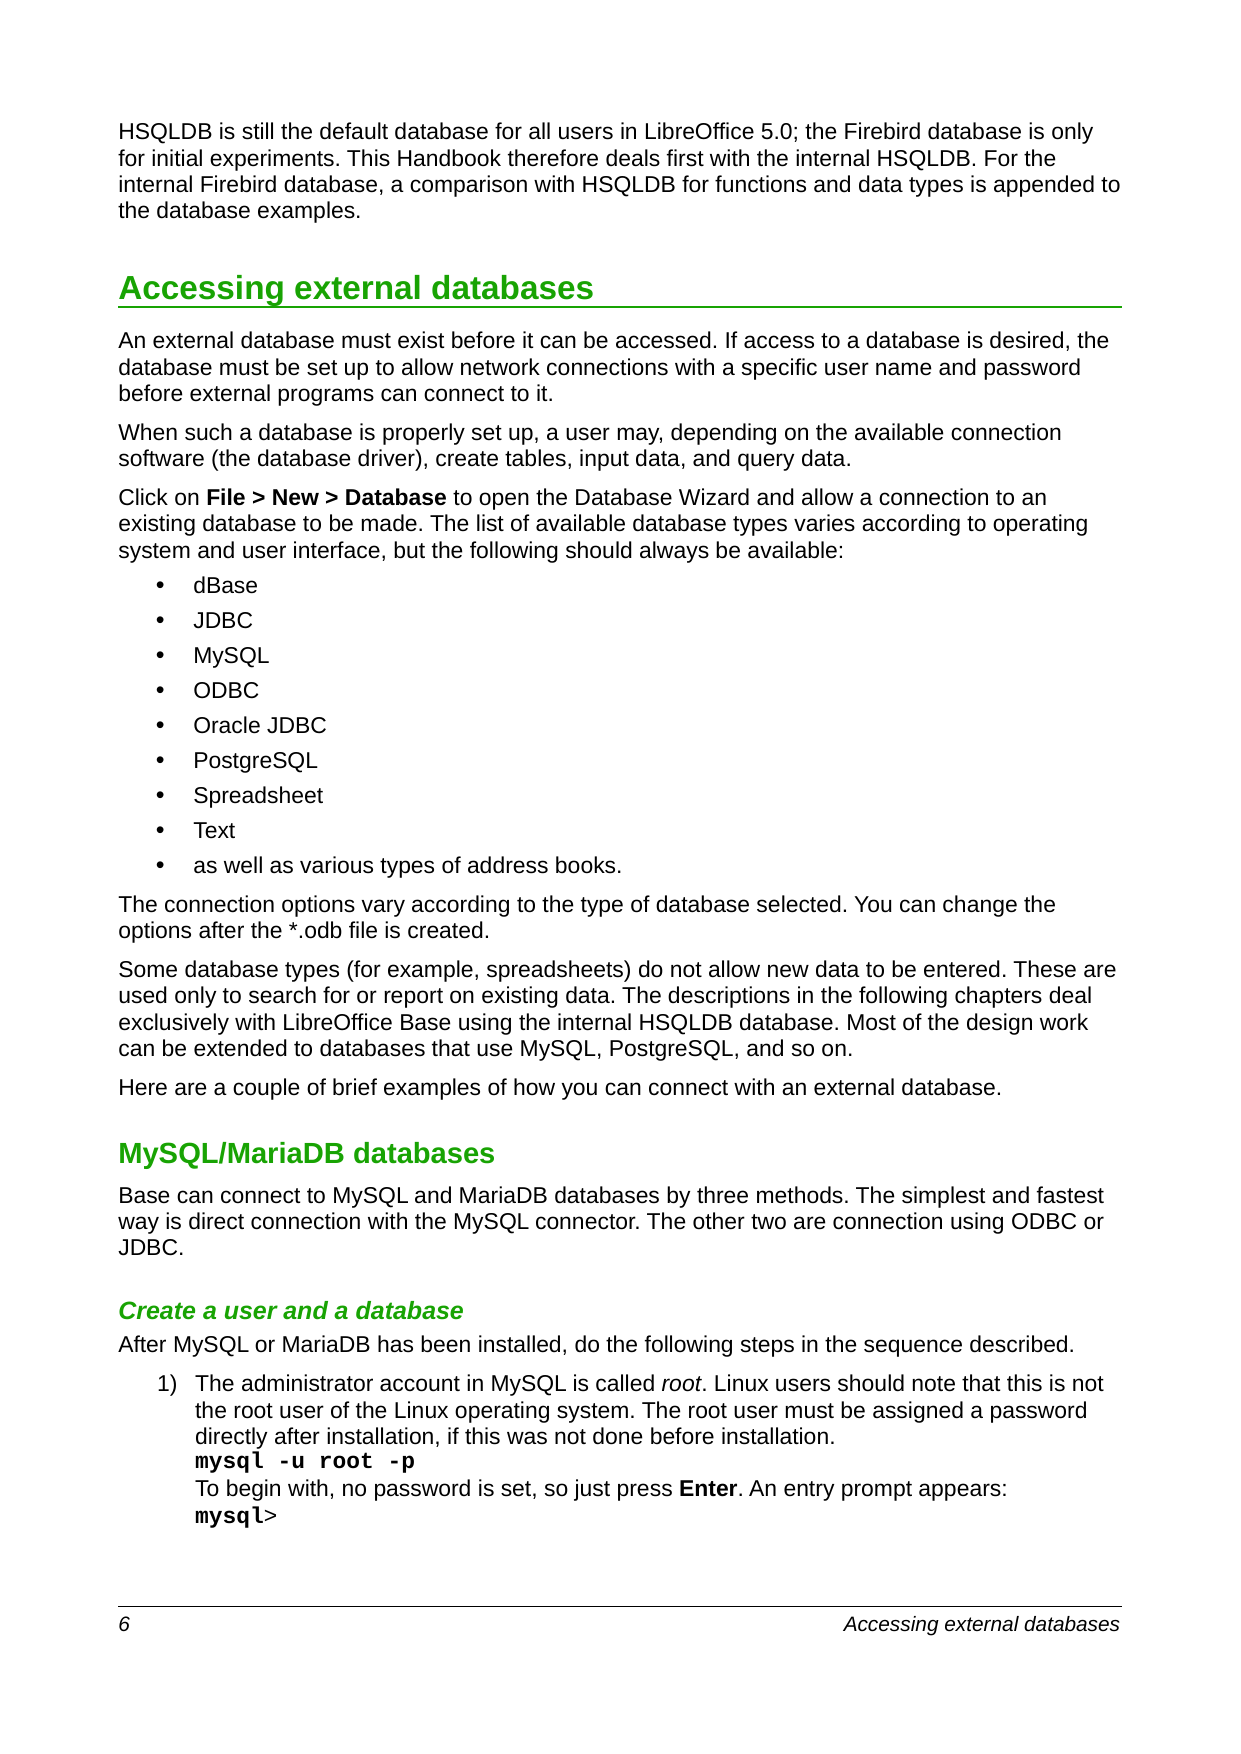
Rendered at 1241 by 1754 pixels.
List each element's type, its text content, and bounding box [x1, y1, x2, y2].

list MySQL [156, 639, 1122, 668]
list ODBC [156, 674, 1122, 703]
text Base can connect to MySQL and MariaDB databases by three methods. The simplest and fastest way is direct connection with the MySQL connector. The other two are connection using ODBC or JDBC. [118, 1182, 1122, 1261]
subtitle Create a user and a database [118, 1296, 1122, 1325]
subtitle Accessing external databases [118, 268, 1122, 306]
text The connection options vary according to the type of database selected. You can change the options after the *.odb file is created. [118, 891, 1122, 943]
text When such a database is properly set up, a user may, depending on the available connection software (the database driver), create tables, input data, and query data. [118, 419, 1122, 472]
list PostgreSQL [156, 744, 1122, 773]
list Text [156, 814, 1122, 843]
text An external database must exist before it can be accessed. If access to a database is desired, the database must be set up to allow network connections with a specific user name and password before external programs can connect to it. [118, 327, 1122, 406]
text Some database types (for example, spreadsheets) do not allow new data to be entered. These are used only to search for or report on existing data. The descriptions in the following chapters deal exclusively with LibreOffice Base using the internal HSQLDB database. Most of the design work can be extended to databases that use MySQL, PostgreSQL, and so on. [118, 956, 1122, 1061]
subtitle MySQL/MariaDB databases [118, 1136, 1122, 1169]
list The administrator account in MySQL is called root. Linux users should note that this is not the root user of the Linux operating system. The root user must be assigned a password directly after installation, if this was not done before installation. mysql -u root -p To begin with, no password is set, so just press Enter. An entry prompt appears: mysql> [177, 1370, 1122, 1556]
list Spreadsheet [156, 779, 1122, 808]
list JDBC [156, 604, 1122, 633]
text HSQLDB is still the default database for all users in LibreOffice 5.0; the Firebird database is only for initial experiments. This Handbook therefore deals first with the internal HSQLDB. For the internal Firebird database, a comparison with HSQLDB for functions and data types is appended to the database examples. [118, 118, 1122, 223]
text Here are a couple of brief examples of how you can connect with an external database. [118, 1074, 1122, 1100]
list dBase [156, 569, 1122, 598]
list as well as various types of address books. [156, 849, 1122, 878]
list Click on File > New > Database to open the Database Wizard and allow a connection to an existing database to be made. The list of available database types varies according to operating system and user interface, but the following should always be available: [118, 484, 1122, 563]
list Oracle JDBC [156, 709, 1122, 738]
text After MySQL or MariaDB has been installed, do the following steps in the sequence described. [118, 1331, 1122, 1358]
